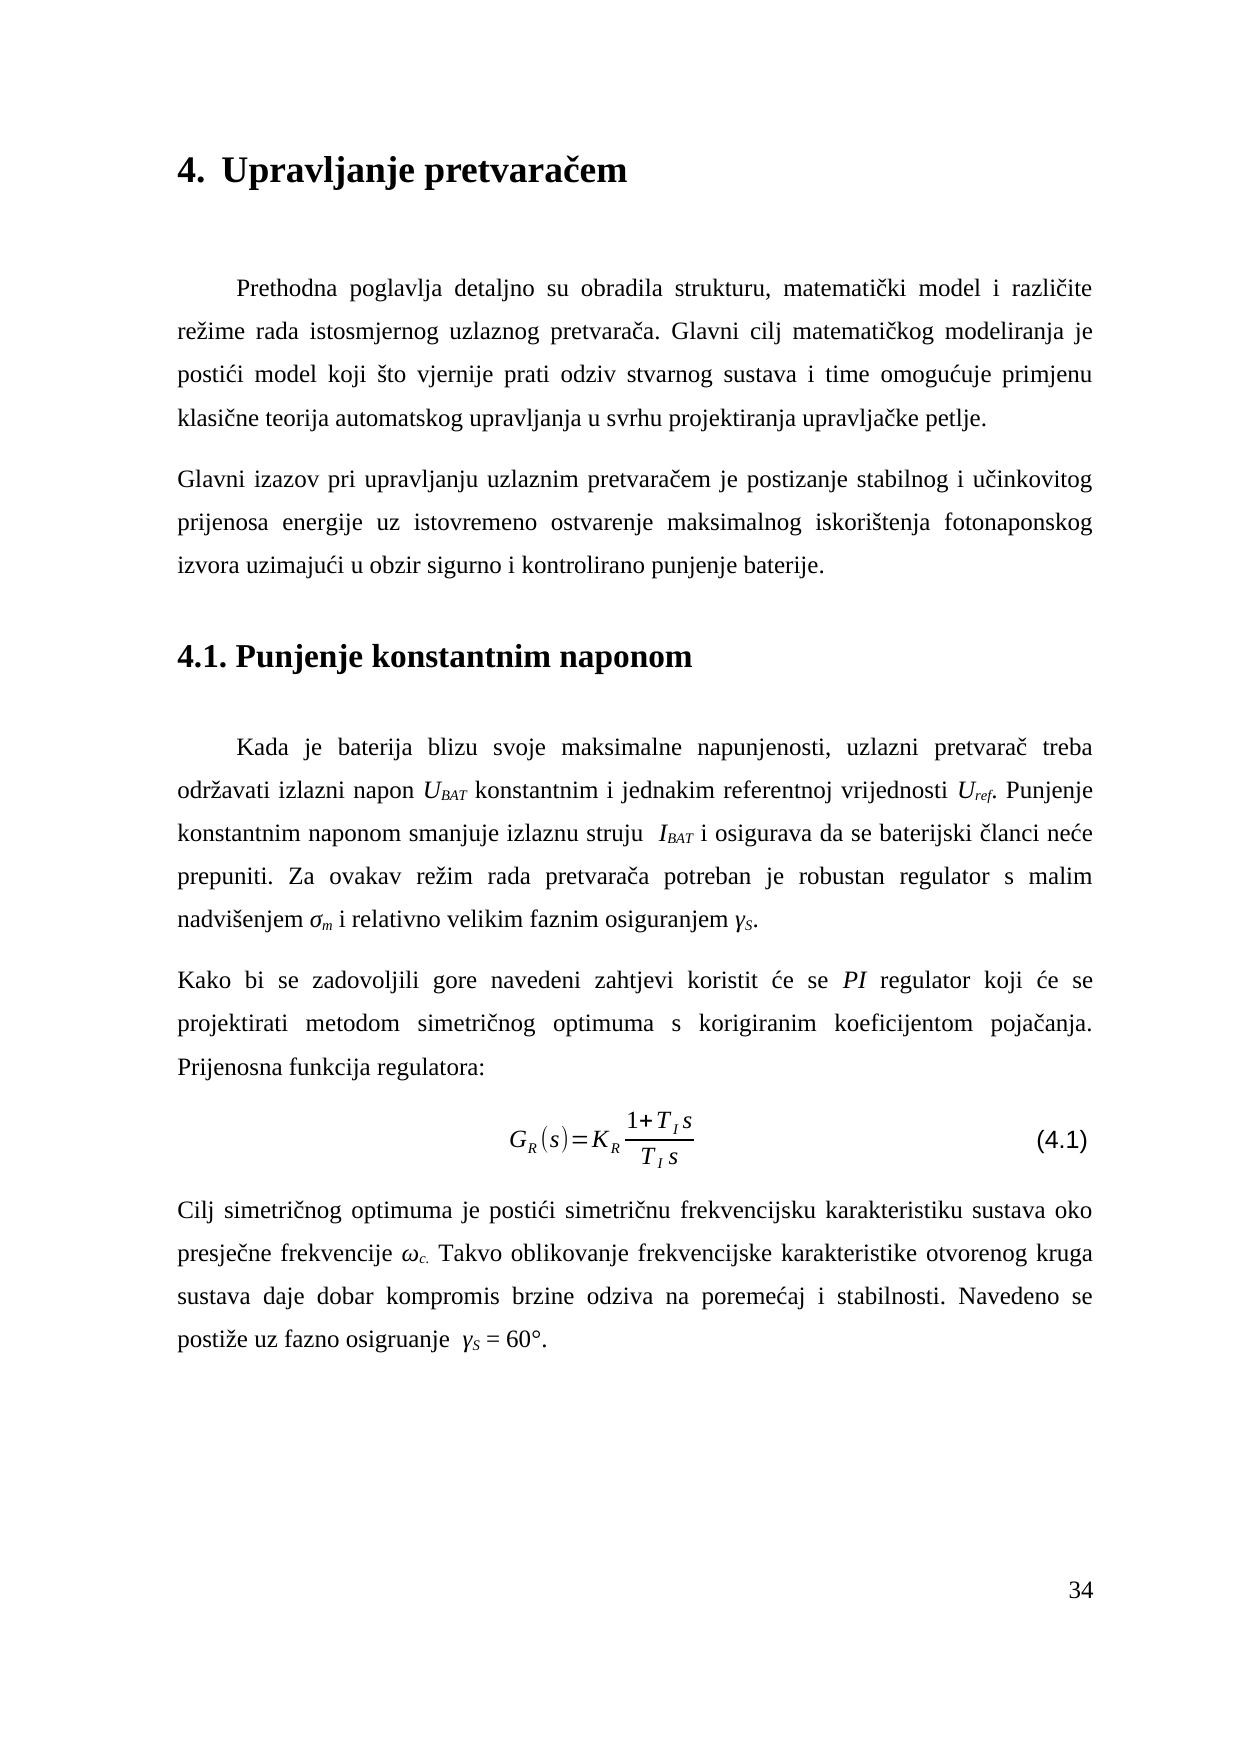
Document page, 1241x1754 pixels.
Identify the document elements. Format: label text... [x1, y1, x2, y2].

text Glavni izazov pri upravljanju uzlaznim pretvaračem je postizanje stabilnog i učinkovitog prijenosa energije uz istovremeno ostvarenje maksimalnog iskorištenja fotonaponskog izvora uzimajući u obzir sigurno i kontrolirano punjenje baterije. [177, 464, 1093, 579]
subtitle Punjenje konstantnim naponom [177, 637, 1093, 675]
table_header [177, 1101, 1027, 1183]
text Cilj simetričnog optimuma je postići simetričnu frekvencijsku karakteristiku sustava oko presječne frekvencije ωc. Takvo oblikovanje frekvencijske karakteristike otvorenog kruga sustava daje dobar kompromis brzine odziva na poremećaj i stabilnosti. Navedeno se postiže uz fazno osigruanje γS = 60°. [177, 1195, 1093, 1353]
text Kada je baterija blizu svoje maksimalne napunjenosti, uzlazni pretvarač treba održavati izlazni napon UBAT konstantnim i jednakim referentnoj vrijednosti Uref. Punjenje konstantnim naponom smanjuje izlaznu struju IBAT i osigurava da se baterijski članci neće prepuniti. Za ovakav režim rada pretvarača potreban je robustan regulator s malim nadvišenjem σm i relativno velikim faznim osiguranjem γS. [177, 732, 1093, 933]
text Kako bi se zadovoljili gore navedeni zahtjevi koristit će se PI regulator koji će se projektirati metodom simetričnog optimuma s korigiranim koeficijentom pojačanja. Prijenosna funkcija regulatora: [177, 965, 1093, 1080]
subtitle Upravljanje pretvaračem [177, 147, 1093, 190]
text Prethodna poglavlja detaljno su obradila strukturu, matematički model i različite režime rada istosmjernog uzlaznog pretvarača. Glavni cilj matematičkog modeliranja je postići model koji što vjernije prati odziv stvarnog sustava i time omogućuje primjenu klasične teorija automatskog upravljanja u svrhu projektiranja upravljačke petlje. [177, 273, 1093, 431]
table_header (4.1) [1027, 1101, 1093, 1183]
